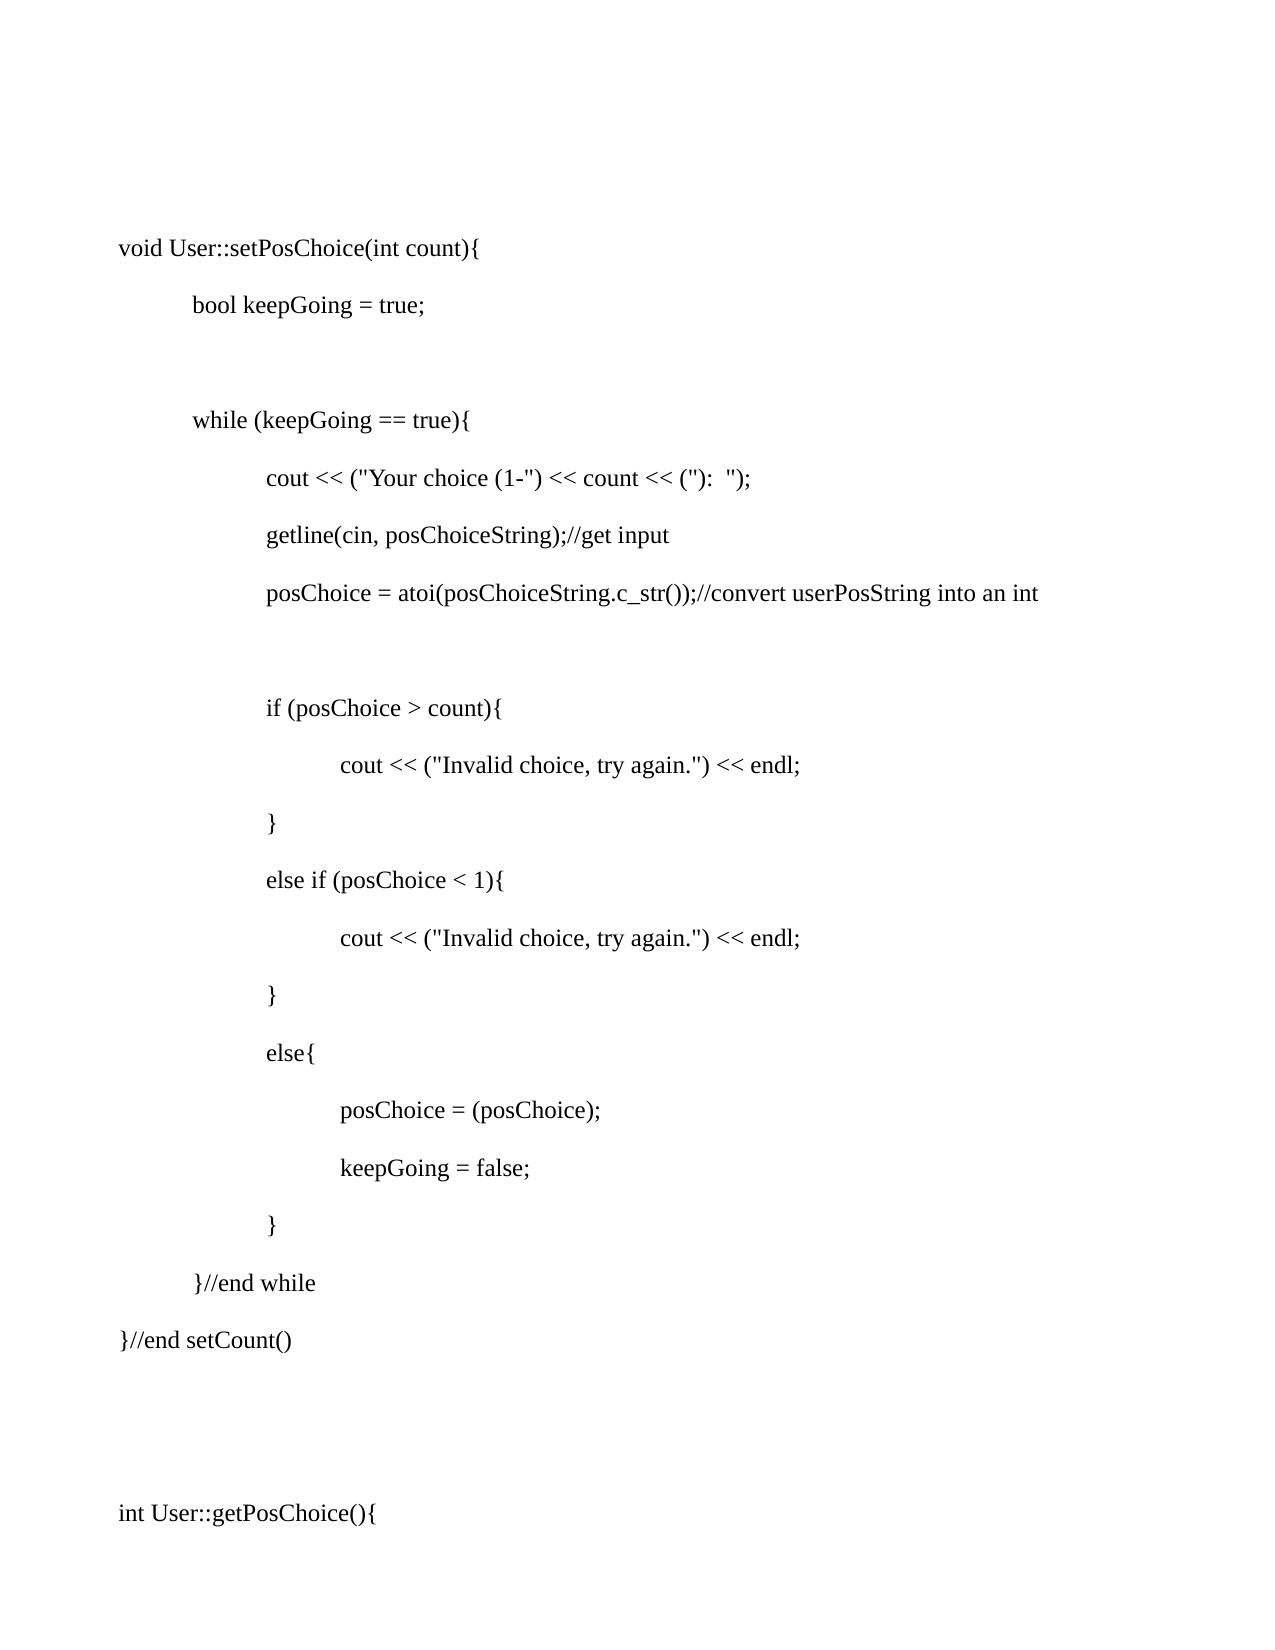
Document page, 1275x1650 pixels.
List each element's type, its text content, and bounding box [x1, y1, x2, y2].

text posChoice = atoi(posChoiceString.c_str());//convert userPosString into an int [118, 578, 1157, 607]
text int User::getPosChoice(){ [118, 1498, 1157, 1527]
text }//end setCount() [118, 1326, 1157, 1354]
text void User::setPosChoice(int count){ [118, 233, 1157, 262]
text if (posChoice > count){ [118, 693, 1157, 722]
text }//end while [118, 1268, 1157, 1297]
text while (keepGoing == true){ [118, 406, 1157, 434]
text cout << ("Invalid choice, try again.") << endl; [118, 923, 1157, 952]
text bool keepGoing = true; [118, 291, 1157, 319]
text } [118, 1211, 1157, 1239]
text } [118, 981, 1157, 1009]
text } [118, 808, 1157, 837]
text else{ [118, 1038, 1157, 1067]
text posChoice = (posChoice); [118, 1096, 1157, 1124]
text else if (posChoice < 1){ [118, 866, 1157, 894]
text keepGoing = false; [118, 1153, 1157, 1182]
text cout << ("Invalid choice, try again.") << endl; [118, 751, 1157, 779]
text cout << ("Your choice (1-") << count << ("): "); [118, 463, 1157, 492]
text getline(cin, posChoiceString);//get input [118, 521, 1157, 549]
